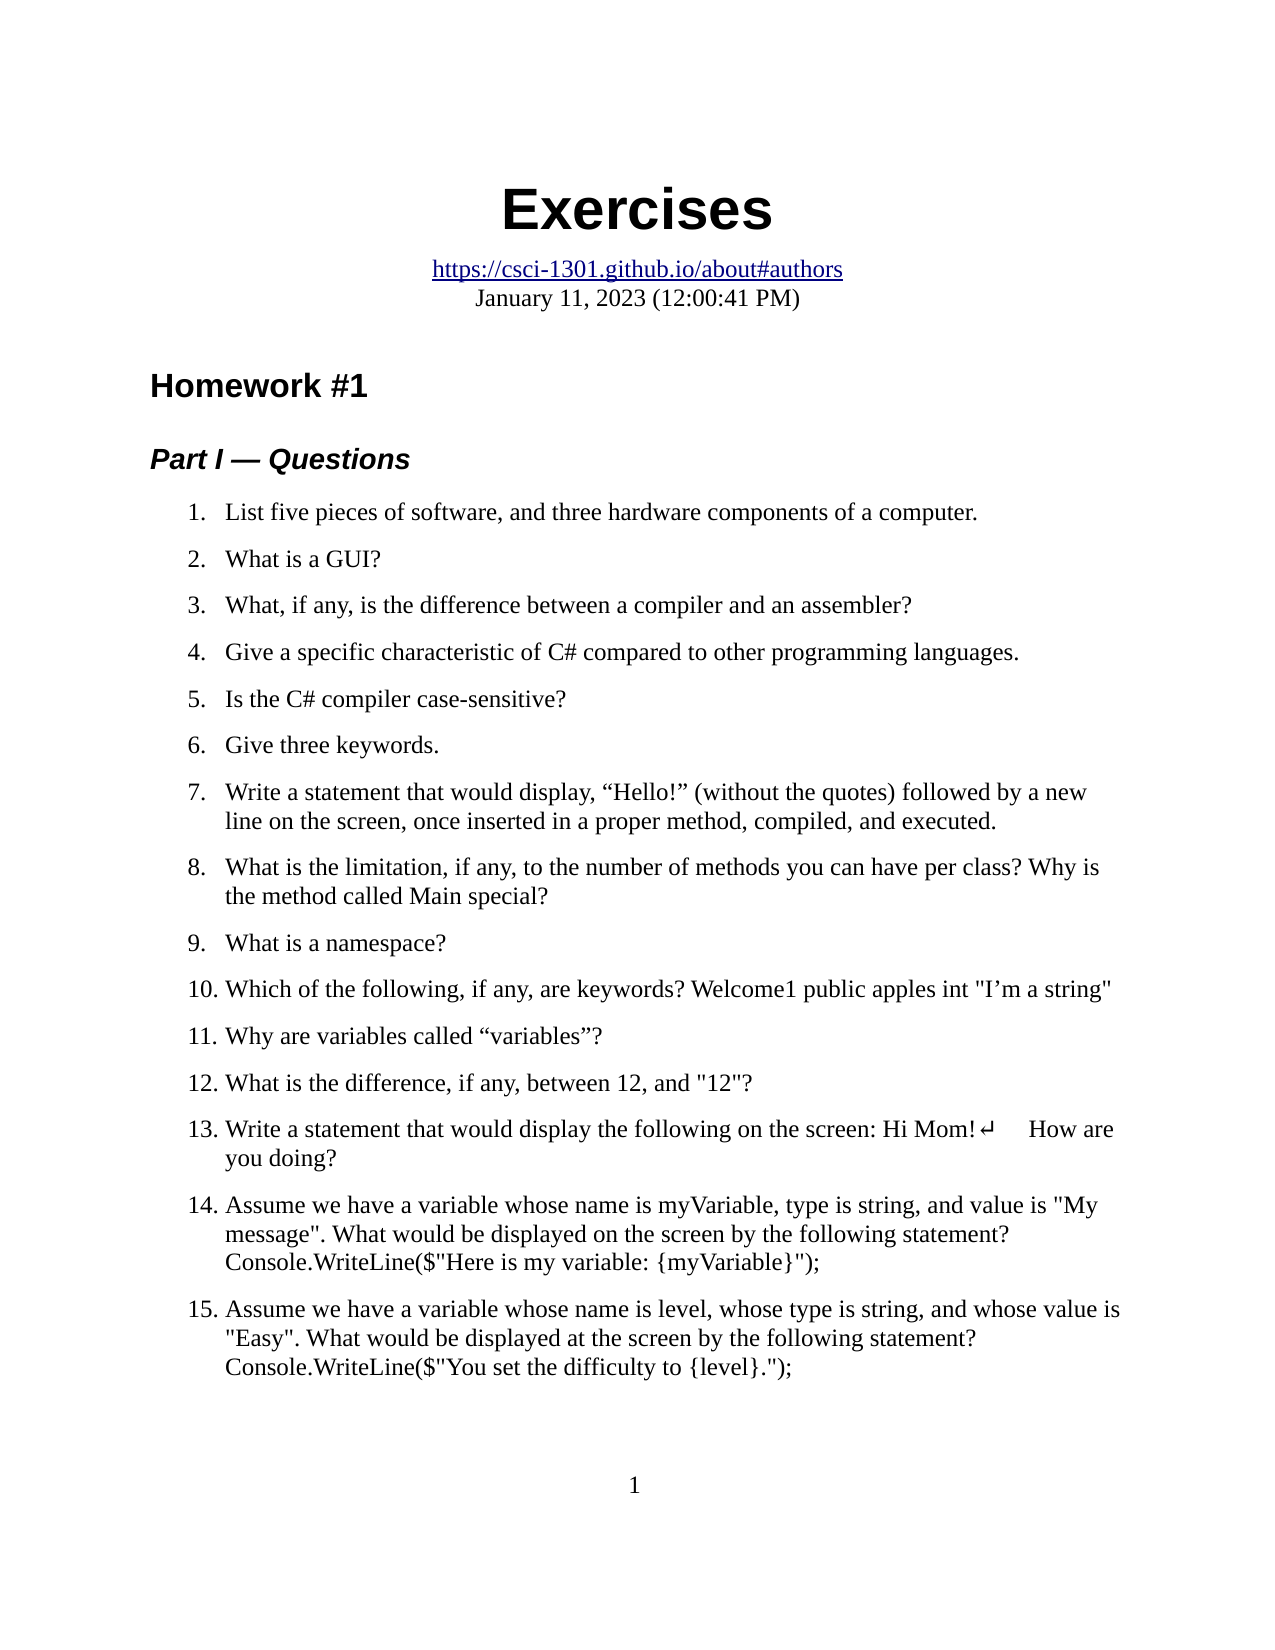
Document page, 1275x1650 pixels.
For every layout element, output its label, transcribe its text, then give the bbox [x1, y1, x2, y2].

list Give three keywords. [187, 730, 1125, 759]
subtitle Part I — Questions [150, 442, 1125, 476]
list Is the C# compiler case-sensitive? [187, 684, 1125, 712]
list Write a statement that would display the following on the screen: Hi Mom!↵ How are you doing? [187, 1114, 1125, 1172]
text January 11, 2023 (12:00:41 PM) [150, 283, 1125, 312]
title Exercises [150, 175, 1125, 242]
list Assume we have a variable whose name is level, whose type is string, and whose value is "Easy". What would be displayed at the screen by the following statement? Console.WriteLine($"You set the difficulty to {level}."); [187, 1294, 1125, 1380]
list List five pieces of software, and three hardware components of a computer. [187, 497, 1125, 526]
list Write a statement that would display, “Hello!” (without the quotes) followed by a new line on the screen, once inserted in a proper method, compiled, and executed. [187, 777, 1125, 834]
list What, if any, is the difference between a compiler and an assembler? [187, 590, 1125, 619]
list What is the difference, if any, between 12, and "12"? [187, 1068, 1125, 1097]
list Which of the following, if any, are keywords? Welcome1 public apples int "I’m a string" [187, 974, 1125, 1003]
list Assume we have a variable whose name is myVariable, type is string, and value is "My message". What would be displayed on the screen by the following statement? Console.WriteLine($"Here is my variable: {myVariable}"); [187, 1190, 1125, 1276]
list What is a GUI? [187, 544, 1125, 572]
list What is the limitation, if any, to the number of methods you can have per class? Why is the method called Main special? [187, 852, 1125, 910]
text https://csci-1301.github.io/about#authors [150, 254, 1125, 283]
subtitle Homework #1 [150, 366, 1125, 404]
list What is a namespace? [187, 928, 1125, 957]
list Why are variables called “variables”? [187, 1021, 1125, 1050]
list Give a specific characteristic of C# compared to other programming languages. [187, 637, 1125, 666]
